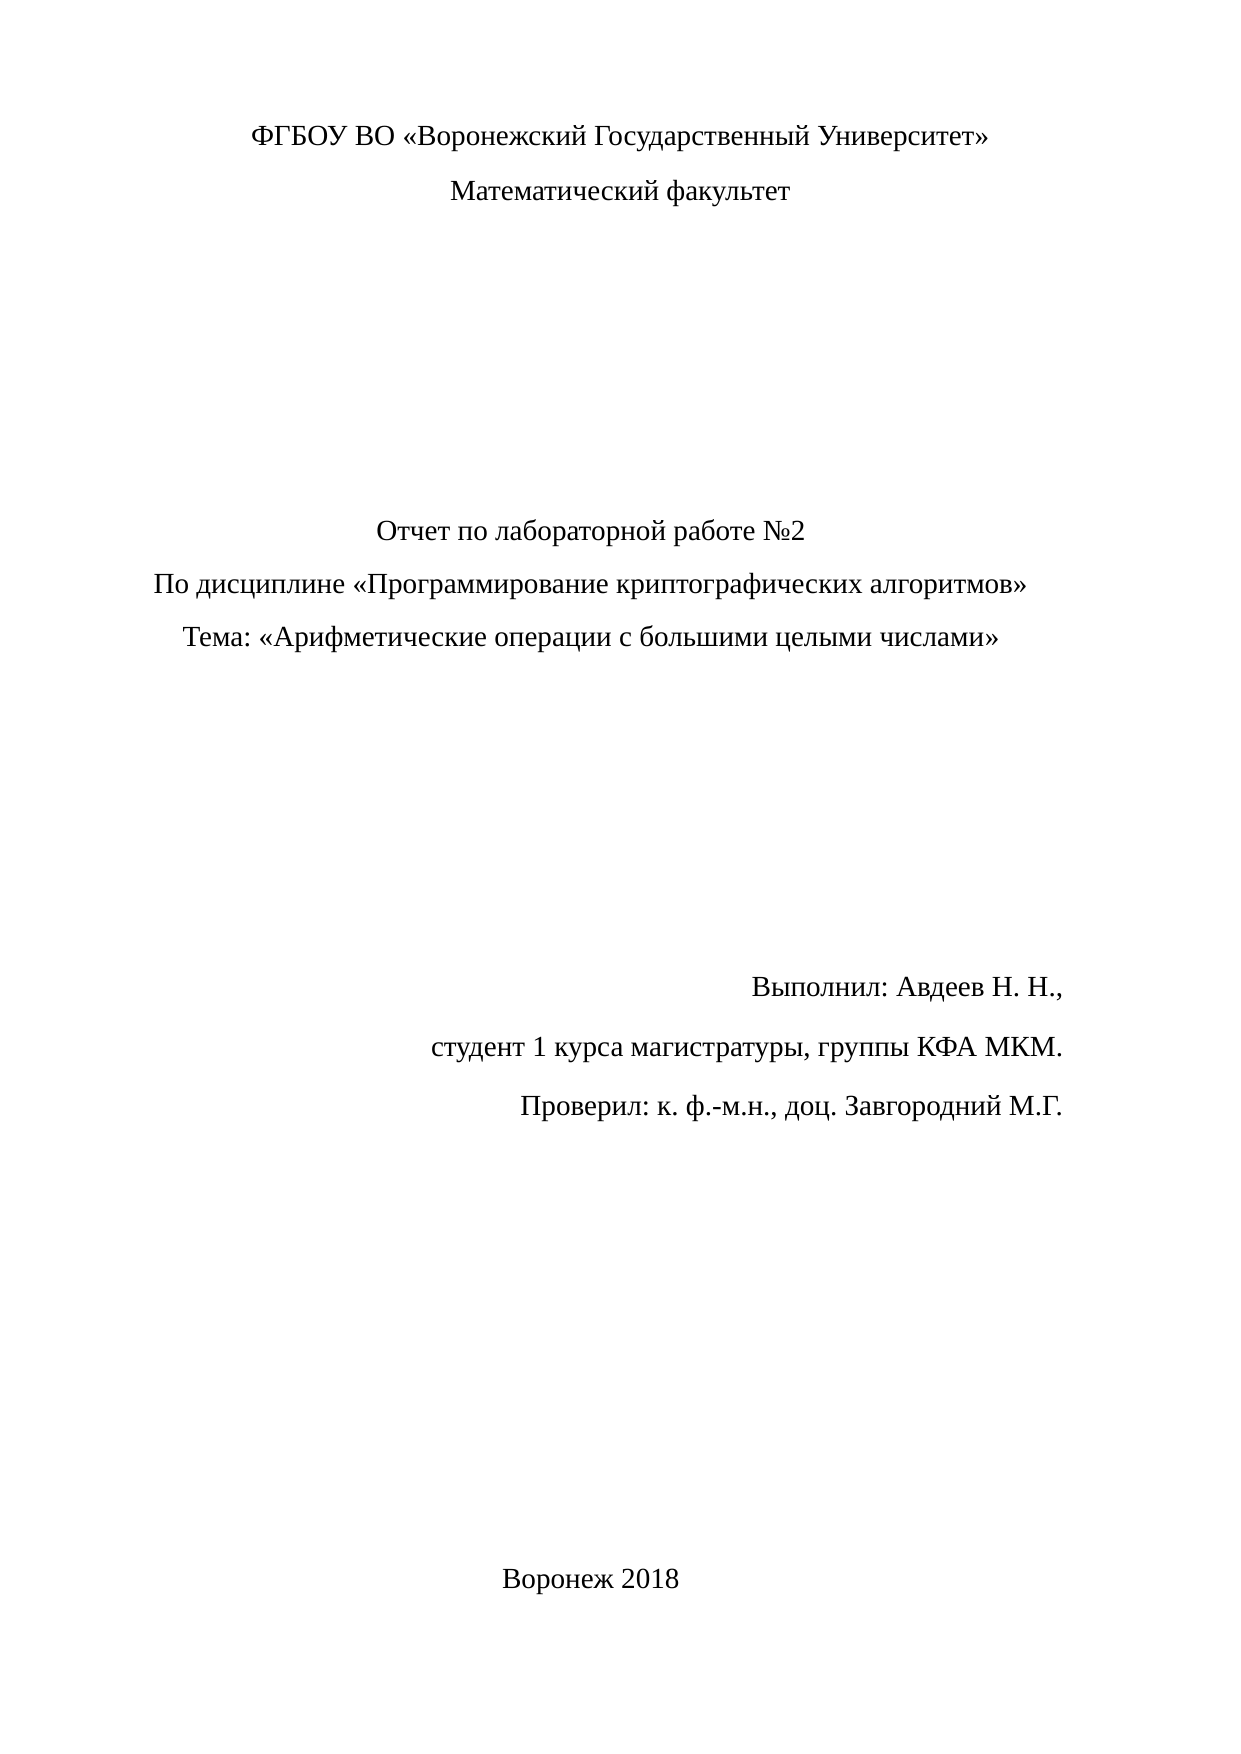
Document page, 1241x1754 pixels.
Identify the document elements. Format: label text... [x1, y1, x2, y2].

text Математический факультет [118, 173, 1122, 206]
text Выполнил: Авдеев Н. Н., [118, 969, 1063, 1003]
text Проверил: к. ф.-м.н., доц. Завгородний М.Г. [118, 1088, 1063, 1122]
text ФГБОУ ВО «Воронежский Государственный Университет» [118, 118, 1122, 152]
text Тема: «Арифметические операции с большими целыми числами» [118, 619, 1063, 653]
text Отчет по лабораторной работе №2 [118, 513, 1063, 547]
text Воронеж 2018 [118, 1561, 1063, 1595]
text студент 1 курса магистратуры, группы КФА МКМ. [313, 1029, 1063, 1062]
text По дисциплине «Программирование криптографических алгоритмов» [118, 566, 1063, 600]
